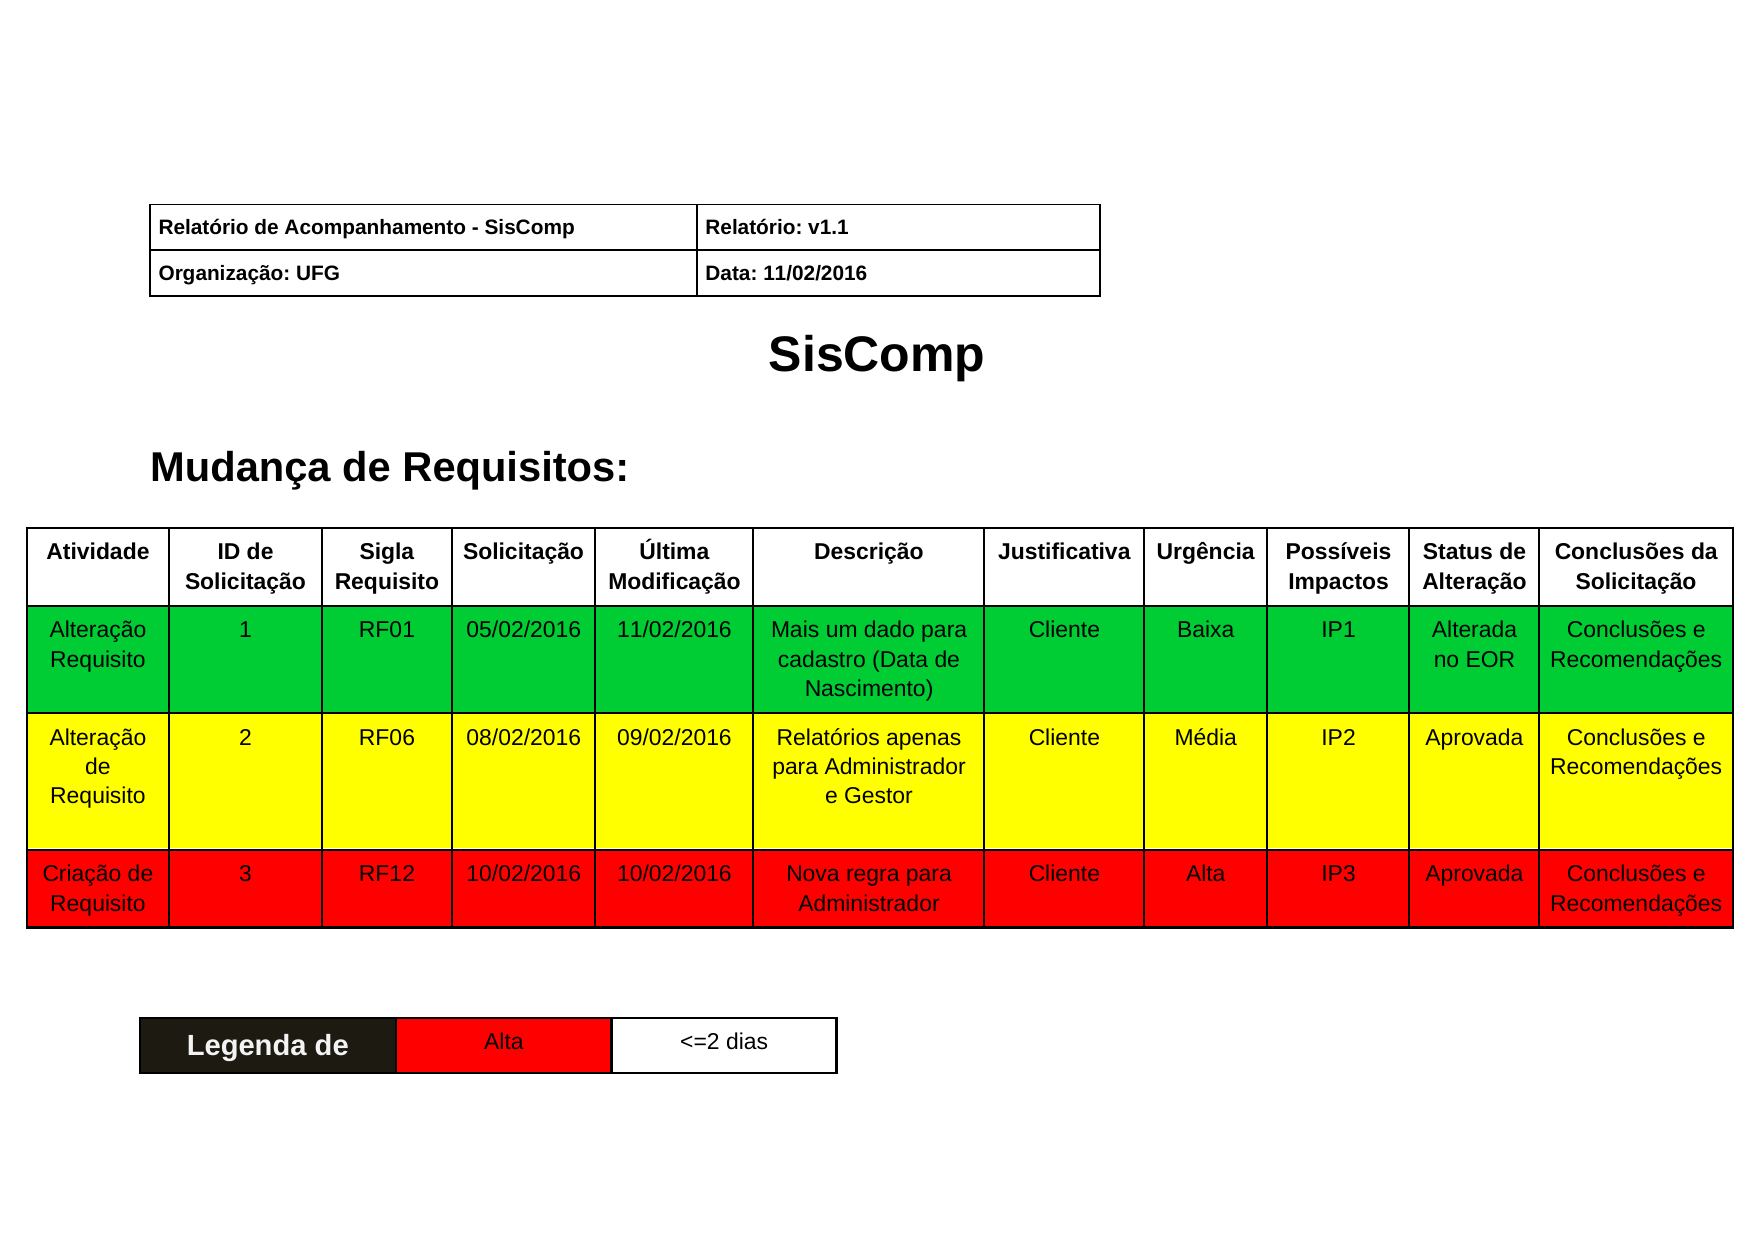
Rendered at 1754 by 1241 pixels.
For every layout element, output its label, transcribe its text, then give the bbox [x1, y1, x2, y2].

table_cell Baixa [1145, 607, 1266, 712]
table_cell Conclusões e Recomendações [1540, 714, 1732, 848]
table_cell Relatórios apenas para Administrador e Gestor [754, 714, 983, 848]
table_header Relatório de Acompanhamento - SisComp [151, 205, 696, 249]
table_cell Mais um dado para cadastro (Data de Nascimento) [754, 607, 983, 712]
table_cell RF12 [323, 851, 451, 926]
table_header <=2 dias [613, 1019, 835, 1072]
table_cell 1 [170, 607, 321, 712]
table_cell 11/02/2016 [596, 607, 752, 712]
table_cell Alteração Requisito [28, 607, 168, 712]
table_cell Cliente [985, 714, 1143, 848]
table_cell 3 [170, 851, 321, 926]
table_header Justificativa [985, 529, 1143, 604]
table_cell Aprovada [1410, 714, 1538, 848]
table_cell Cliente [985, 851, 1143, 926]
table_cell Organização: UFG [151, 251, 696, 295]
table_cell Criação de Requisito [28, 851, 168, 926]
table_cell 10/02/2016 [453, 851, 594, 926]
table_cell Conclusões e Recomendações [1540, 607, 1732, 712]
text Mudança de Requisitos: [150, 444, 1604, 490]
table_cell 2 [170, 714, 321, 848]
table_cell Alta [1145, 851, 1266, 926]
table_cell IP3 [1268, 851, 1408, 926]
table_cell Nova regra para Administrador [754, 851, 983, 926]
text SisComp [150, 326, 1604, 382]
table_cell Cliente [985, 607, 1143, 712]
table_header Descrição [754, 529, 983, 604]
table_cell Alterada no EOR [1410, 607, 1538, 712]
table_cell IP1 [1268, 607, 1408, 712]
table_header Conclusões da Solicitação [1540, 529, 1732, 604]
table_header Sigla Requisito [323, 529, 451, 604]
table_cell 09/02/2016 [596, 714, 752, 848]
table_cell Aprovada [1410, 851, 1538, 926]
table_header Atividade [28, 529, 168, 604]
table_header Alta [397, 1019, 610, 1072]
table_cell 10/02/2016 [596, 851, 752, 926]
table_header Status de Alteração [1410, 529, 1538, 604]
table_cell Alteração de Requisito [28, 714, 168, 848]
table_cell 08/02/2016 [453, 714, 594, 848]
table_cell IP2 [1268, 714, 1408, 848]
table_header ID de Solicitação [170, 529, 321, 604]
table_header Última Modificação [596, 529, 752, 604]
table_header Possíveis Impactos [1268, 529, 1408, 604]
table_header Urgência [1145, 529, 1266, 604]
table_cell 05/02/2016 [453, 607, 594, 712]
table_cell Conclusões e Recomendações [1540, 851, 1732, 926]
table_header Relatório: v1.1 [698, 205, 1099, 249]
table_header Legenda de [141, 1019, 395, 1072]
table_cell RF06 [323, 714, 451, 848]
table_cell Data: 11/02/2016 [698, 251, 1099, 295]
table_cell Média [1145, 714, 1266, 848]
table_cell RF01 [323, 607, 451, 712]
table_header Solicitação [453, 529, 594, 604]
